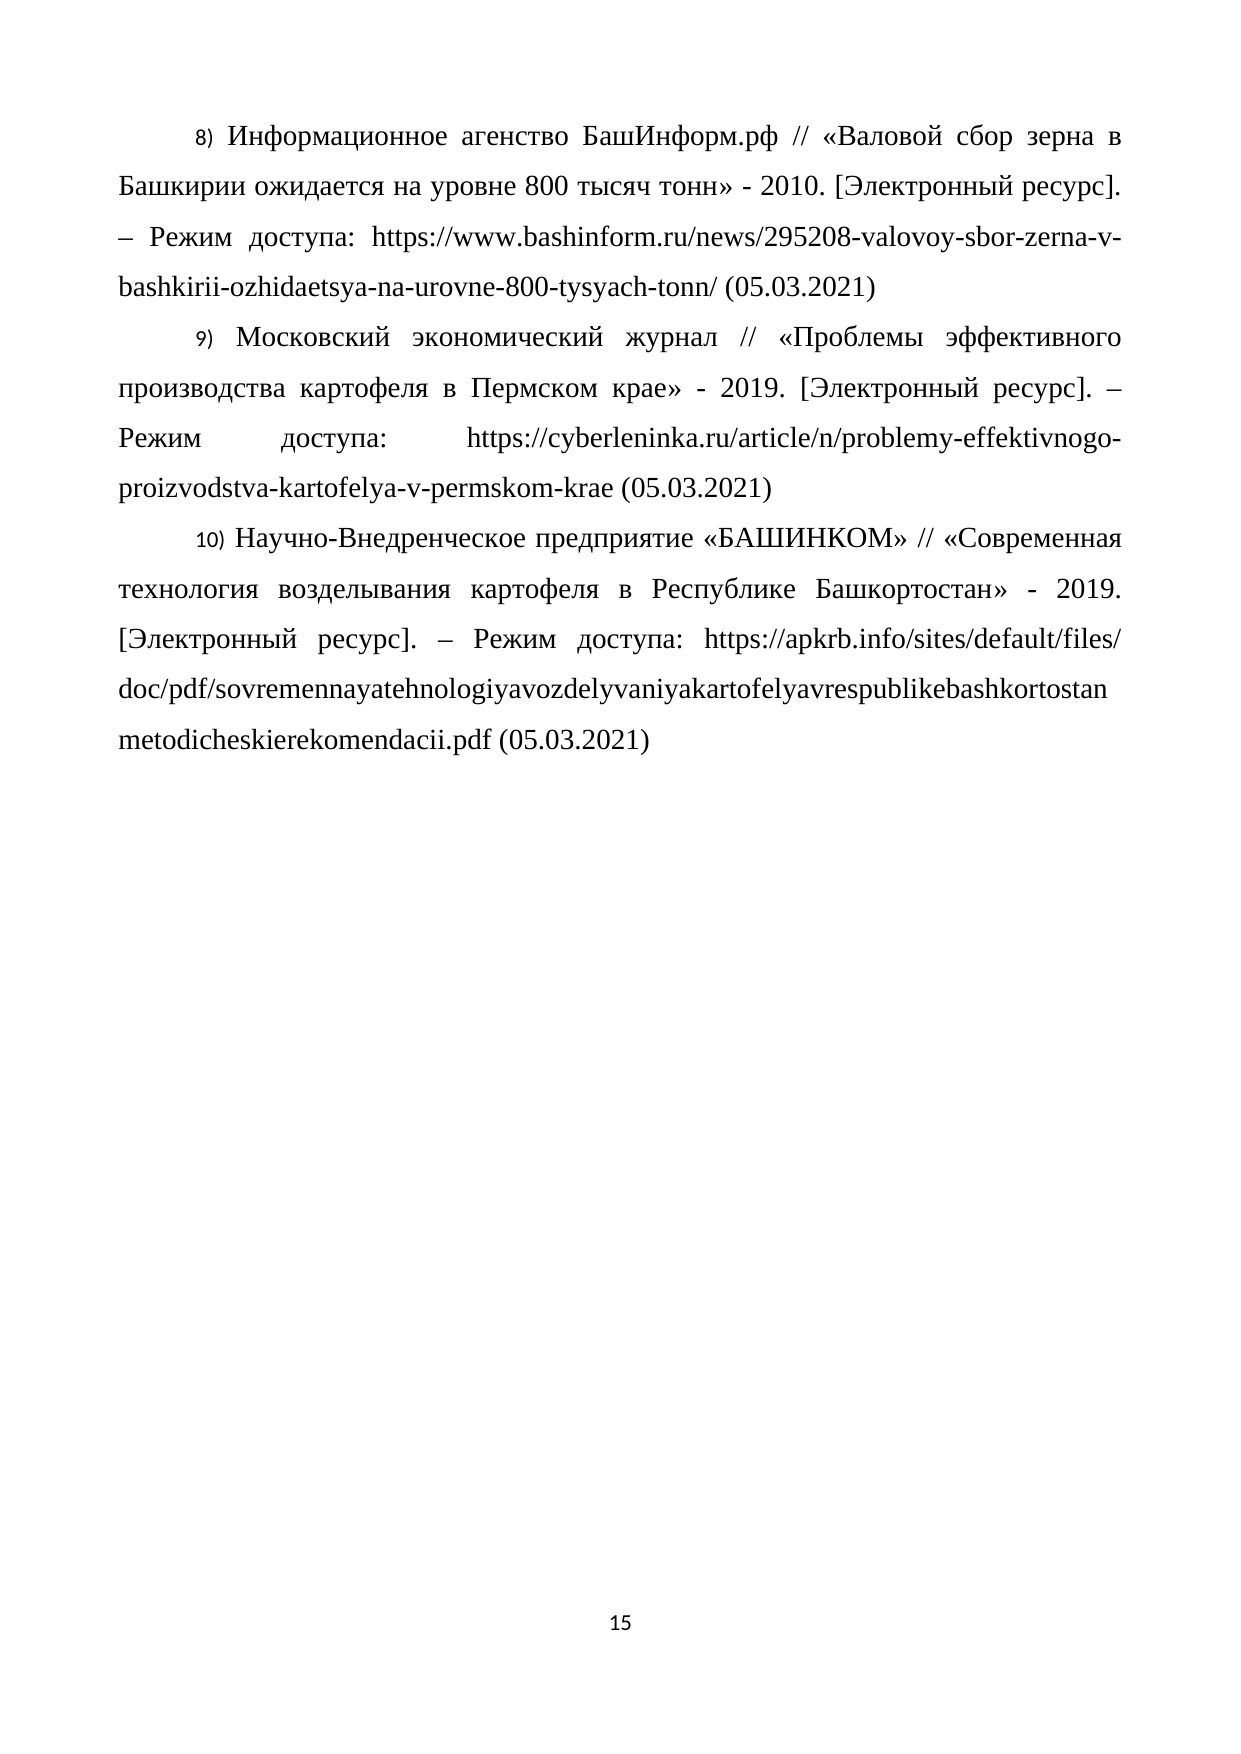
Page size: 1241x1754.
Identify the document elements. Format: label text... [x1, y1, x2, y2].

list Информационное агенство БашИнформ.рф // «Валовой сбор зерна в Башкирии ожидается на уровне 800 тысяч тонн» - 2010. [Электронный ресурс]. – Режим доступа: https://www.bashinform.ru/news/295208-valovoy-sbor-zerna-v-bashkirii-ozhidaetsya-na-urovne-800-tysyach-tonn/ (05.03.2021) [118, 118, 1122, 303]
list Научно-Внедренческое предприятие «БАШИНКОМ» // «Современная технология возделывания картофеля в Республике Башкортостан» - 2019. [Электронный ресурс]. – Режим доступа: https://apkrb.info/sites/default/files/ doc/pdf/sovremennayatehnologiyavozdelyvaniyakartofelyavrespublikebashkortostanmetodicheskierekomendacii.pdf (05.03.2021) [118, 521, 1122, 755]
list Московский экономический журнал // «Проблемы эффективного производства картофеля в Пермском крае» - 2019. [Электронный ресурс]. – Режим доступа: https://cyberleninka.ru/article/n/problemy-effektivnogo-proizvodstva-kartofelya-v-permskom-krae (05.03.2021) [118, 319, 1122, 504]
